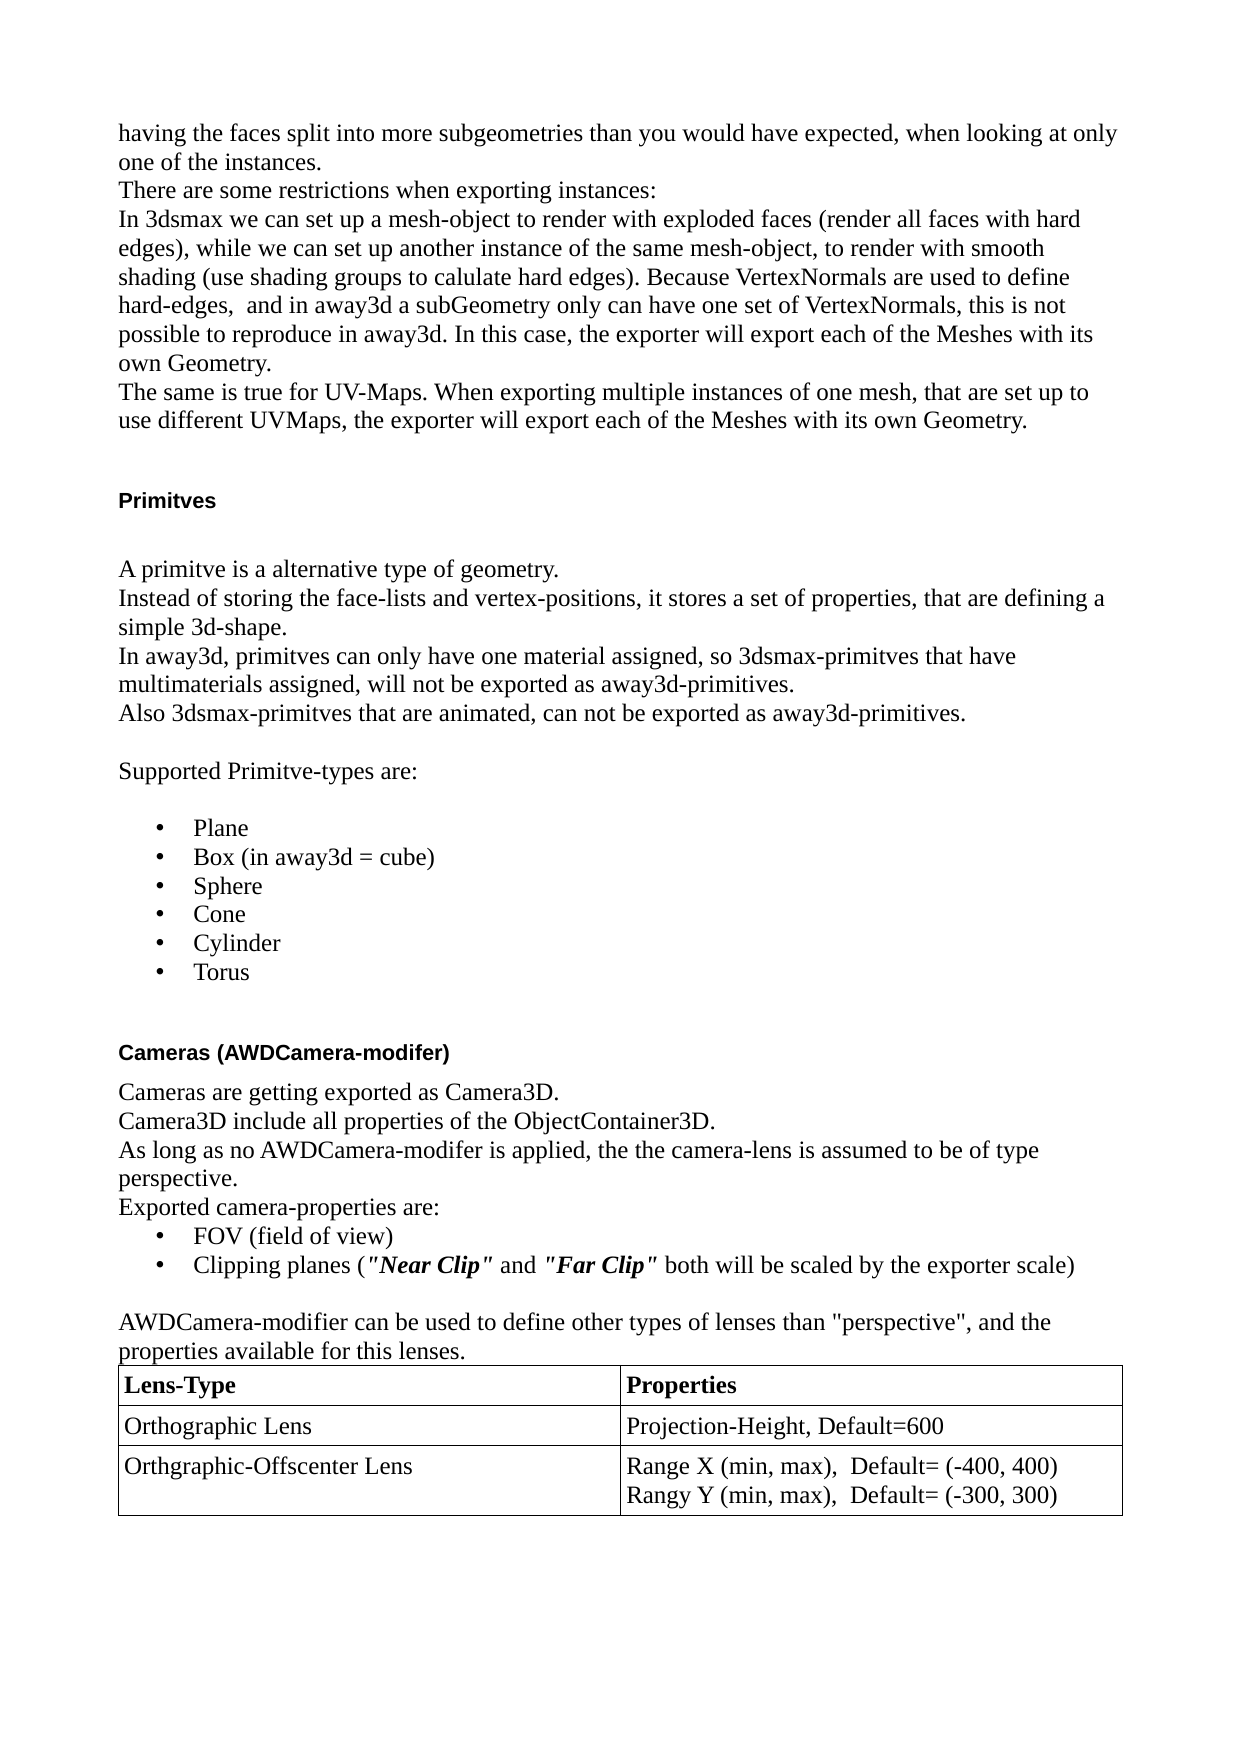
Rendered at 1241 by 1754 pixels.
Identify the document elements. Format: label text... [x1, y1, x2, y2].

table_cell Orthgraphic-Offscenter Lens [119, 1446, 620, 1514]
list Cylinder [156, 928, 1122, 957]
list Plane [156, 813, 1122, 842]
list Sphere [156, 871, 1122, 899]
text In away3d, primitves can only have one material assigned, so 3dsmax-primitves that have multimaterials assigned, will not be exported as away3d-primitives. [118, 641, 1122, 698]
list Torus [156, 957, 1122, 986]
list Cone [156, 899, 1122, 928]
text The same is true for UV-Maps. When exporting multiple instances of one mesh, that are set up to use different UVMaps, the exporter will export each of the Meshes with its own Geometry. [118, 377, 1122, 434]
subtitle Cameras (AWDCamera-modifer) [118, 1039, 1122, 1065]
text Instead of storing the face-lists and vertex-positions, it stores a set of properties, that are defining a simple 3d-shape. [118, 583, 1122, 641]
table_cell Orthographic Lens [119, 1406, 620, 1445]
subtitle Primitves [118, 488, 1122, 513]
text Supported Primitve-types are: [118, 756, 1122, 784]
table_cell Range X (min, max), Default= (-400, 400) Rangy Y (min, max), Default= (-300, 300) [621, 1446, 1122, 1514]
text A primitve is a alternative type of geometry. [118, 554, 1122, 583]
text In 3dsmax we can set up a mesh-object to render with exploded faces (render all faces with hard edges), while we can set up another instance of the same mesh-object, to render with smooth shading (use shading groups to calulate hard edges). Because VertexNormals are used to define hard-edges, and in away3d a subGeometry only can have one set of VertexNormals, this is not possible to reproduce in away3d. In this case, the exporter will export each of the Meshes with its own Geometry. [118, 204, 1122, 377]
table_header Properties [621, 1366, 1122, 1405]
text Exported camera-properties are: [118, 1192, 1122, 1221]
text There are some restrictions when exporting instances: [118, 176, 1122, 204]
list Clipping planes ("Near Clip" and "Far Clip" both will be scaled by the exporter scale) [156, 1250, 1122, 1278]
text having the faces split into more subgeometries than you would have expected, when looking at only one of the instances. [118, 118, 1122, 176]
list FOV (field of view) [156, 1221, 1122, 1250]
list Box (in away3d = cube) [156, 842, 1122, 871]
table_cell Projection-Height, Default=600 [621, 1406, 1122, 1445]
text Cameras are getting exported as Camera3D. [118, 1077, 1122, 1106]
table_header Lens-Type [119, 1366, 620, 1405]
text As long as no AWDCamera-modifer is applied, the the camera-lens is assumed to be of type perspective. [118, 1135, 1122, 1192]
text AWDCamera-modifier can be used to define other types of lenses than "perspective", and the properties available for this lenses. [118, 1307, 1122, 1365]
text Camera3D include all properties of the ObjectContainer3D. [118, 1106, 1122, 1135]
text Also 3dsmax-primitves that are animated, can not be exported as away3d-primitives. [118, 698, 1122, 727]
